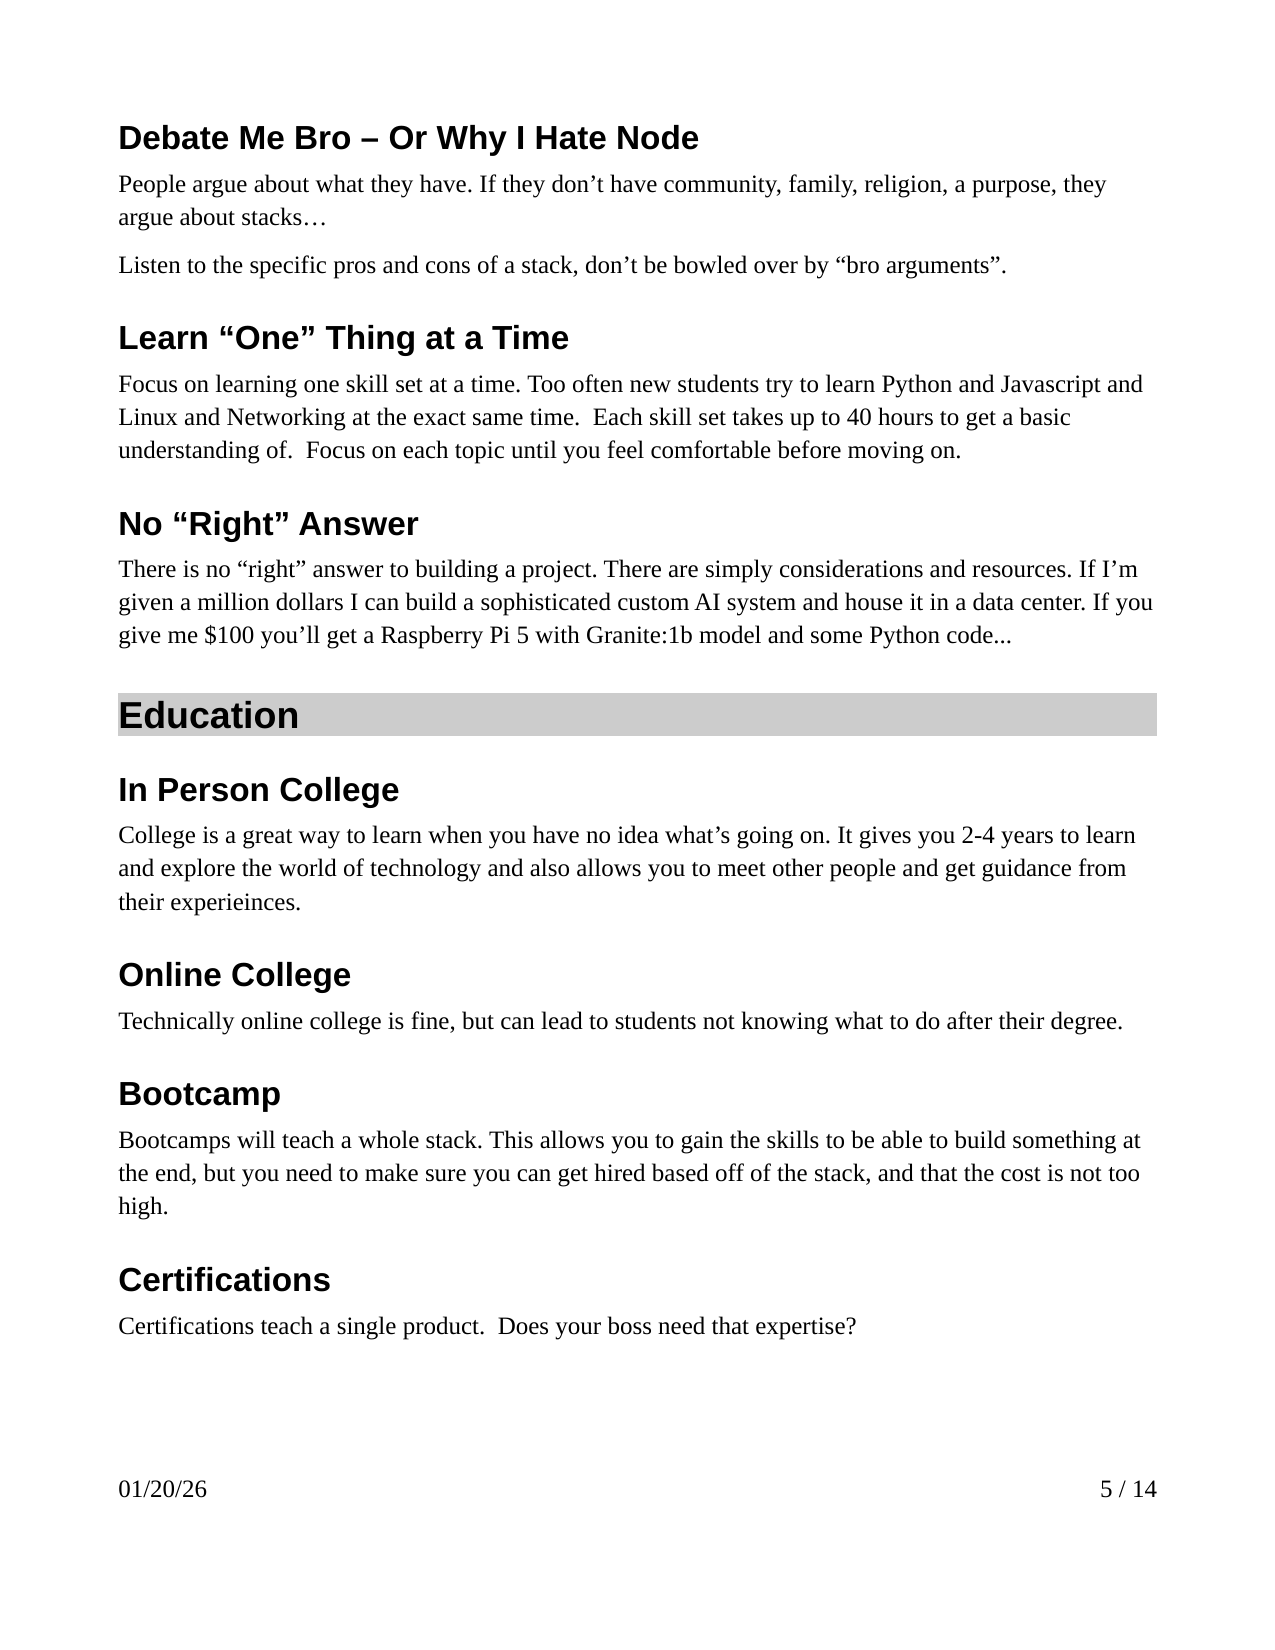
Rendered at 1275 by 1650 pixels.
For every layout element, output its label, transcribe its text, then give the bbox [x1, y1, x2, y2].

text There is no “right” answer to building a project. There are simply considerations and resources. If I’m given a million dollars I can build a sophisticated custom AI system and house it in a data center. If you give me $100 you’ll get a Raspberry Pi 5 with Granite:1b model and some Python code... [118, 554, 1157, 649]
subtitle Education [118, 693, 1157, 736]
subtitle No “Right” Answer [118, 503, 1157, 542]
subtitle Online College [118, 955, 1157, 993]
subtitle Learn “One” Thing at a Time [118, 318, 1157, 357]
text Certifications teach a single product. Does your boss need that expertise? [118, 1311, 1157, 1339]
text Focus on learning one skill set at a time. Too often new students try to learn Python and Javascript and Linux and Networking at the exact same time. Each skill set takes up to 40 hours to get a basic understanding of. Focus on each topic until you feel comfortable before moving on. [118, 369, 1157, 464]
subtitle Bootcamp [118, 1074, 1157, 1113]
text Bootcamps will teach a whole stack. This allows you to gain the skills to be able to build something at the end, but you need to make sure you can get hired based off of the stack, and that the cost is not too high. [118, 1125, 1157, 1220]
subtitle In Person College [118, 769, 1157, 808]
text Listen to the specific pros and cons of a stack, don’t be bowled over by “bro arguments”. [118, 250, 1157, 278]
subtitle Certifications [118, 1260, 1157, 1298]
text Technically online college is fine, but can lead to students not knowing what to do after their degree. [118, 1006, 1157, 1035]
text College is a great way to learn when you have no idea what’s going on. It gives you 2-4 years to learn and explore the world of technology and also allows you to meet other people and get guidance from their experieinces. [118, 821, 1157, 915]
subtitle Debate Me Bro – Or Why I Hate Node [118, 118, 1157, 157]
text People argue about what they have. If they don’t have community, family, religion, a purpose, they argue about stacks… [118, 169, 1157, 231]
